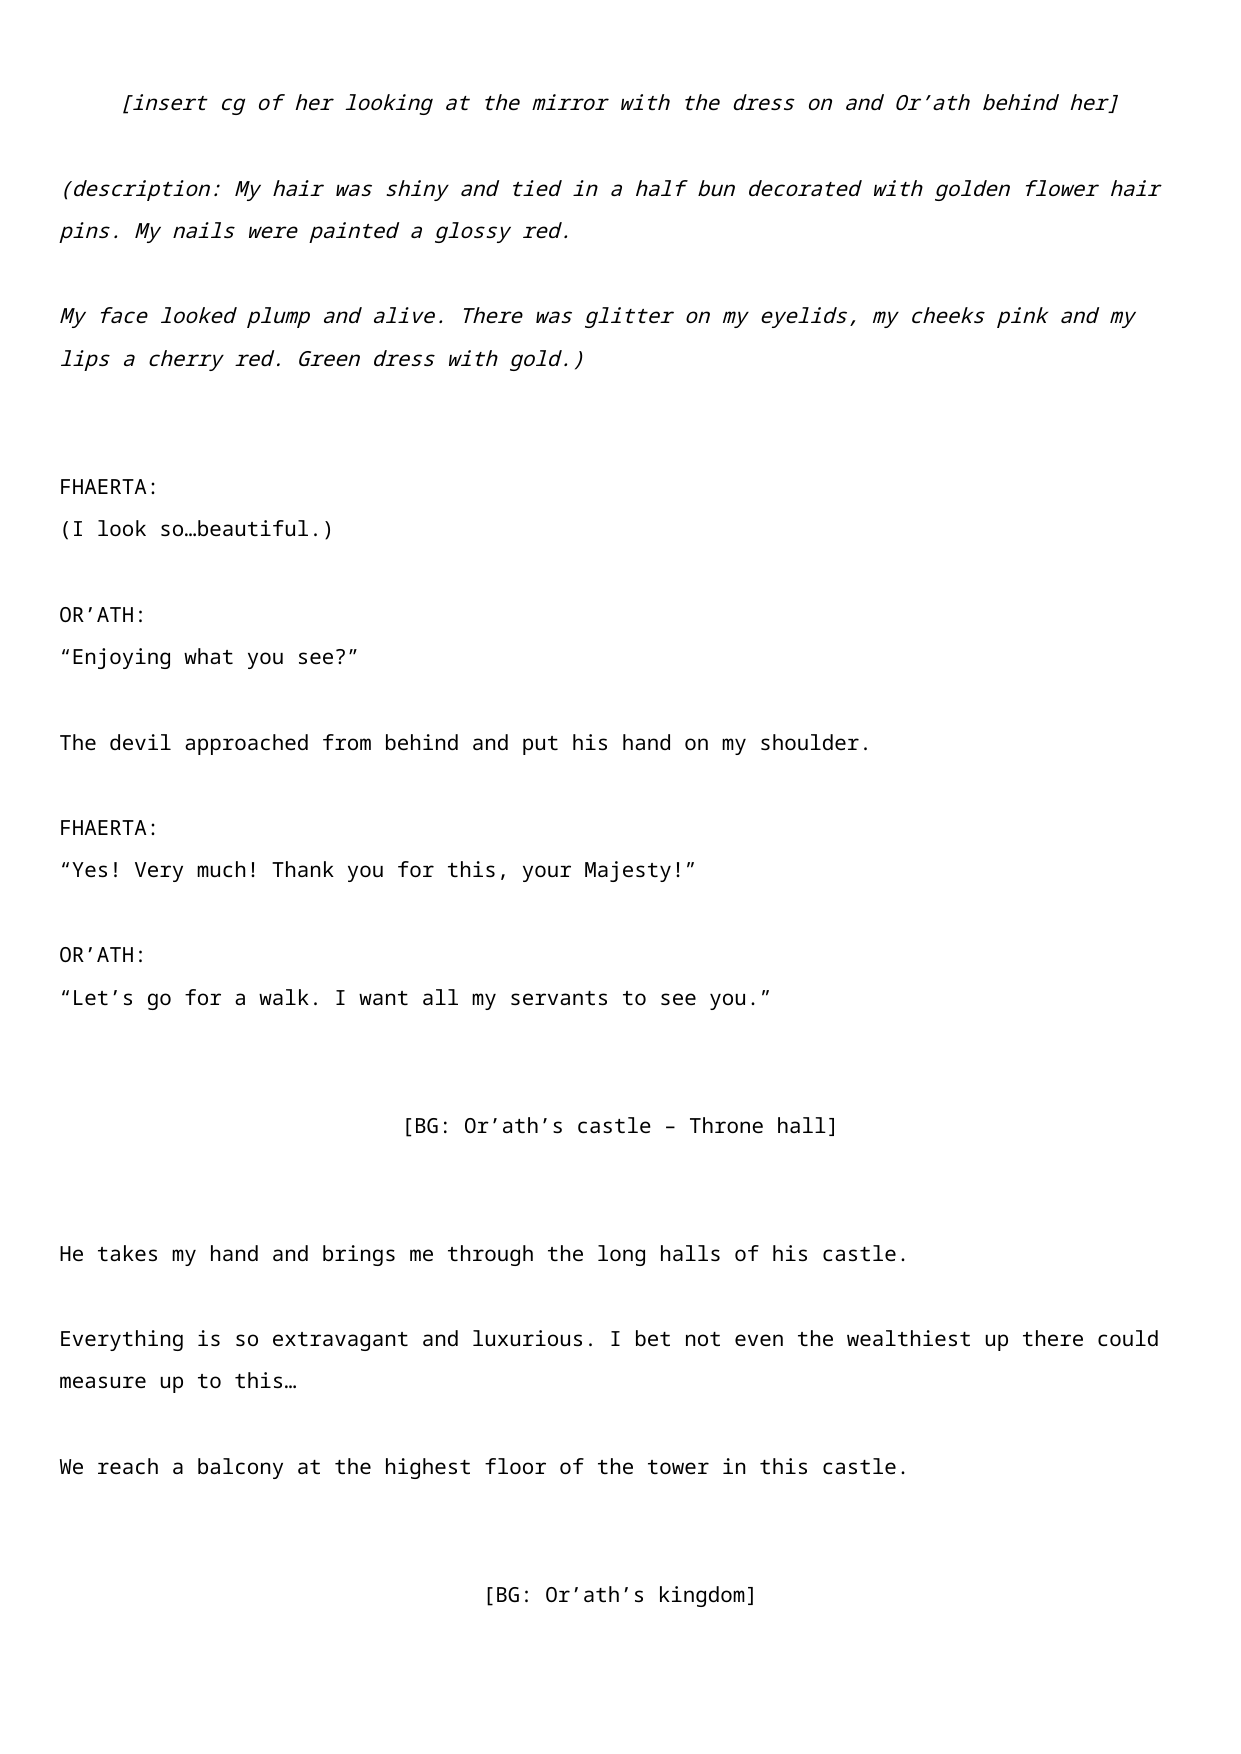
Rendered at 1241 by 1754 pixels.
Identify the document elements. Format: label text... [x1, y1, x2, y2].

text (I look so…beautiful.) [59, 514, 1181, 543]
text Everything is so extravagant and luxurious. I bet not even the wealthiest up there could measure up to this… [59, 1324, 1181, 1395]
text My face looked plump and alive. There was glitter on my eyelids, my cheeks pink and my lips a cherry red. Green dress with gold.) [59, 302, 1181, 373]
text [insert cg of her looking at the mirror with the dress on and Or’ath behind her] [59, 88, 1181, 117]
text We reach a balcony at the highest floor of the tower in this castle. [59, 1452, 1181, 1480]
text “Enjoying what you see?” [59, 642, 1181, 671]
text OR’ATH: [59, 941, 1181, 969]
text OR’ATH: [59, 600, 1181, 628]
text FHAERTA: [59, 472, 1181, 500]
text [BG: Or’ath’s kingdom] [59, 1580, 1181, 1608]
text “Let’s go for a walk. I want all my servants to see you.” [59, 983, 1181, 1012]
text “Yes! Very much! Thank you for this, your Majesty!” [59, 855, 1181, 884]
text The devil approached from behind and put his hand on my shoulder. [59, 728, 1181, 756]
text FHAERTA: [59, 813, 1181, 841]
text (description: My hair was shiny and tied in a half bun decorated with golden flower hair pins. My nails were painted a glossy red. [59, 174, 1181, 245]
text [BG: Or’ath’s castle – Throne hall] [59, 1111, 1181, 1139]
text He takes my hand and brings me through the long halls of his castle. [59, 1239, 1181, 1267]
